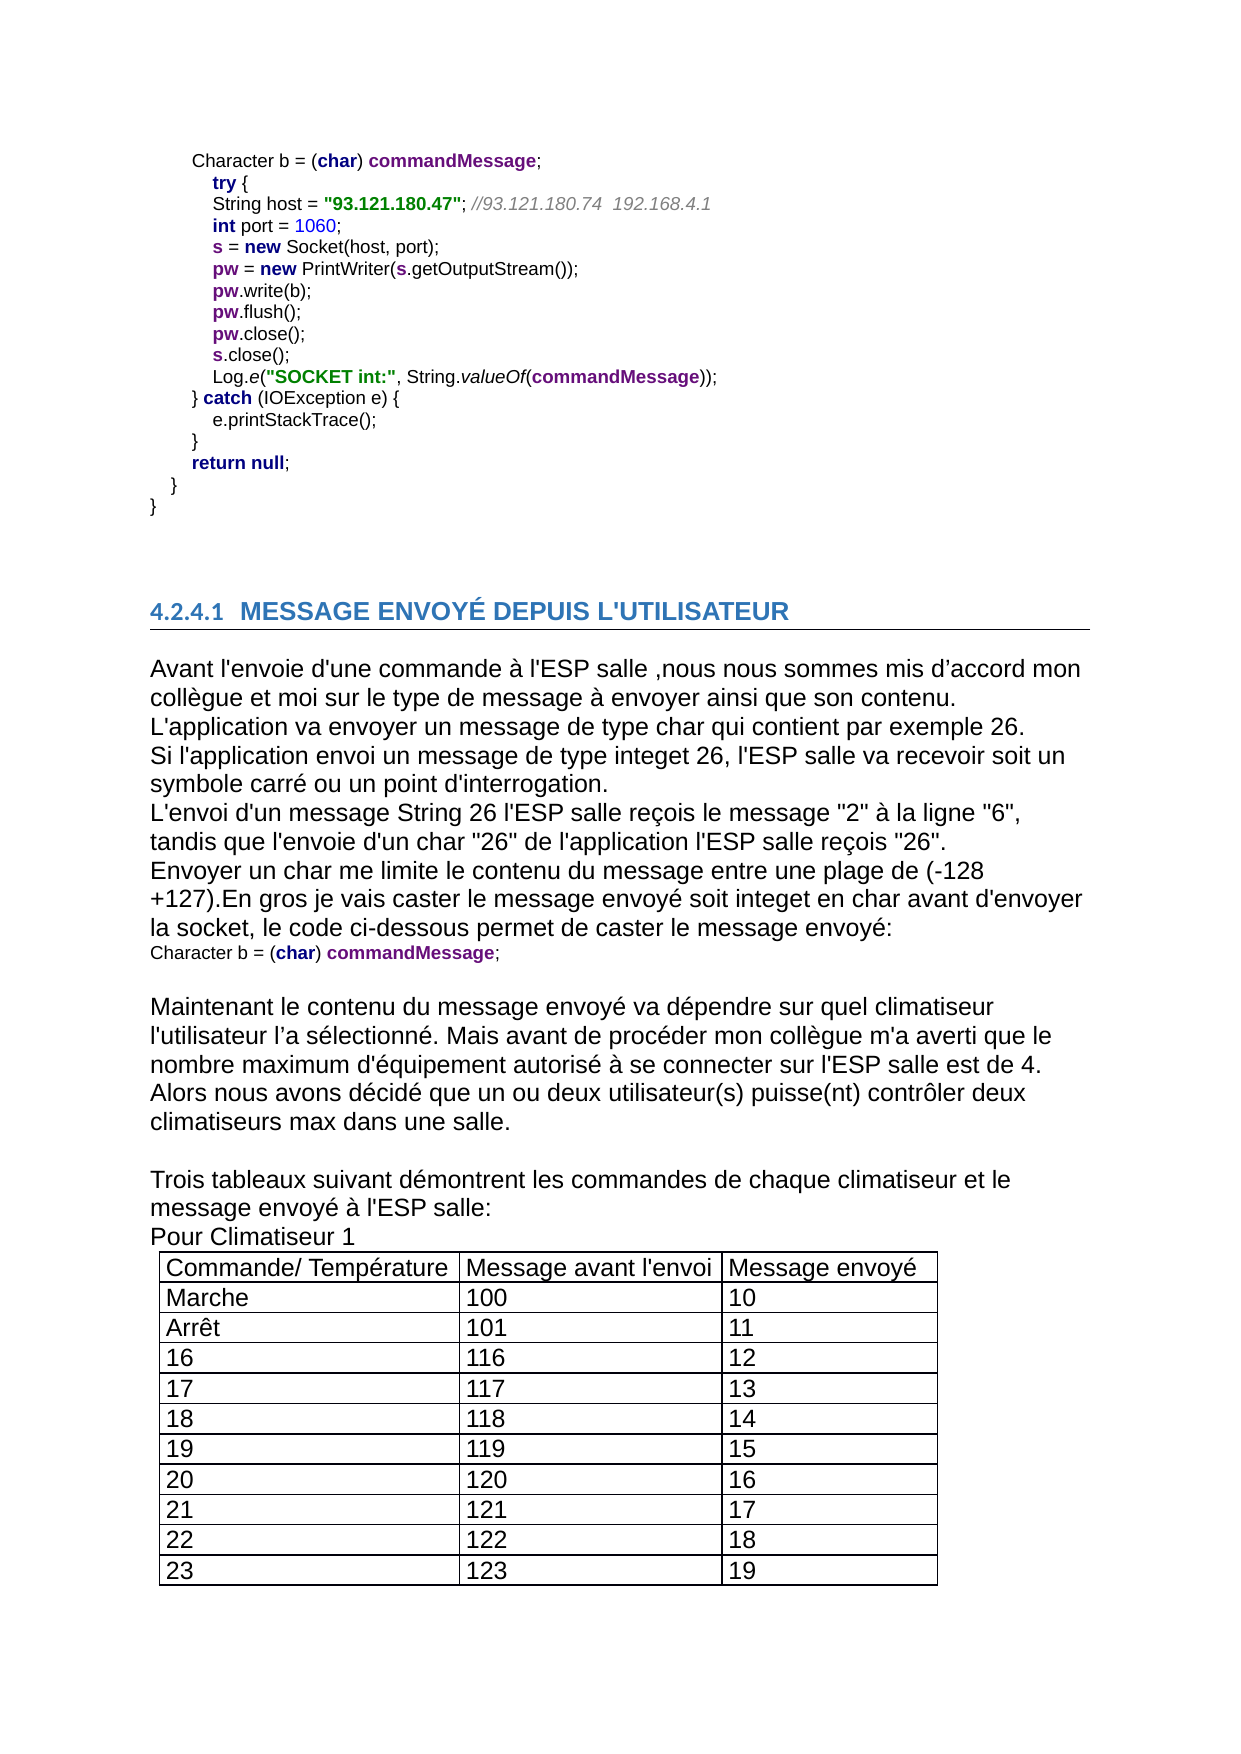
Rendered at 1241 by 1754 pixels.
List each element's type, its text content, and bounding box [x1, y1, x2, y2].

table_cell 120 [460, 1465, 721, 1493]
table_cell 100 [460, 1283, 721, 1312]
table_cell 16 [723, 1465, 937, 1493]
table_header Commande/ Température [160, 1253, 459, 1281]
text Si l'application envoi un message de type integet 26, l'ESP salle va recevoir soit un symbole carré ou un point d'interrogation. [150, 741, 1090, 798]
text Character b = (char) commandMessage; try { String host = "93.121.180.47"; //93.121.180.74 192.168.4.1 int port = 1060; s = new Socket(host, port); pw = new PrintWriter(s.getOutputStream()); pw.write(b); pw.flush(); pw.close(); s.close(); Log.e("SOCKET int:", String.valueOf(commandMessage)); } catch (IOException e) { e.printStackTrace(); } return null; } } [150, 150, 1090, 517]
table_cell 16 [160, 1343, 459, 1372]
text L'envoi d'un message String 26 l'ESP salle reçois le message "2" à la ligne "6", tandis que l'envoie d'un char "26" de l'application l'ESP salle reçois "26". [150, 798, 1090, 856]
table_cell 21 [160, 1495, 459, 1524]
table_cell Marche [160, 1283, 459, 1312]
table_cell 116 [460, 1343, 721, 1372]
table_cell 119 [460, 1435, 721, 1463]
text Character b = (char) commandMessage; [150, 942, 1090, 963]
subtitle Message Envoyé depuis l'utilisateur [150, 595, 1090, 629]
table_cell 18 [723, 1525, 937, 1554]
table_cell 123 [460, 1556, 721, 1584]
text Avant l'envoie d'une commande à l'ESP salle ,nous nous sommes mis d’accord mon collègue et moi sur le type de message à envoyer ainsi que son contenu. L'application va envoyer un message de type char qui contient par exemple 26. [150, 654, 1090, 741]
table_cell 19 [160, 1435, 459, 1463]
table_cell 19 [723, 1556, 937, 1584]
text Maintenant le contenu du message envoyé va dépendre sur quel climatiseur l'utilisateur l’a sélectionné. Mais avant de procéder mon collègue m'a averti que le nombre maximum d'équipement autorisé à se connecter sur l'ESP salle est de 4. Alors nous avons décidé que un ou deux utilisateur(s) puisse(nt) contrôler deux climatiseurs max dans une salle. [150, 992, 1090, 1136]
table_cell 17 [723, 1495, 937, 1524]
table_cell 12 [723, 1343, 937, 1372]
table_cell 14 [723, 1404, 937, 1433]
table_cell 10 [723, 1283, 937, 1312]
table_cell Arrêt [160, 1313, 459, 1342]
table_cell 18 [160, 1404, 459, 1433]
table_cell 118 [460, 1404, 721, 1433]
text Pour Climatiseur 1 [150, 1222, 1090, 1251]
table_header Message avant l'envoi [460, 1253, 721, 1281]
table_cell 22 [160, 1525, 459, 1554]
text Trois tableaux suivant démontrent les commandes de chaque climatiseur et le message envoyé à l'ESP salle: [150, 1165, 1090, 1222]
text Envoyer un char me limite le contenu du message entre une plage de (-128 +127).En gros je vais caster le message envoyé soit integet en char avant d'envoyer la socket, le code ci-dessous permet de caster le message envoyé: [150, 856, 1090, 942]
table_cell 101 [460, 1313, 721, 1342]
table_cell 23 [160, 1556, 459, 1584]
table_header Message envoyé [723, 1253, 937, 1281]
table_cell 15 [723, 1435, 937, 1463]
table_cell 13 [723, 1374, 937, 1402]
table_cell 122 [460, 1525, 721, 1554]
table_cell 11 [723, 1313, 937, 1342]
table_cell 20 [160, 1465, 459, 1493]
table_cell 121 [460, 1495, 721, 1524]
table_cell 17 [160, 1374, 459, 1402]
table_cell 117 [460, 1374, 721, 1402]
